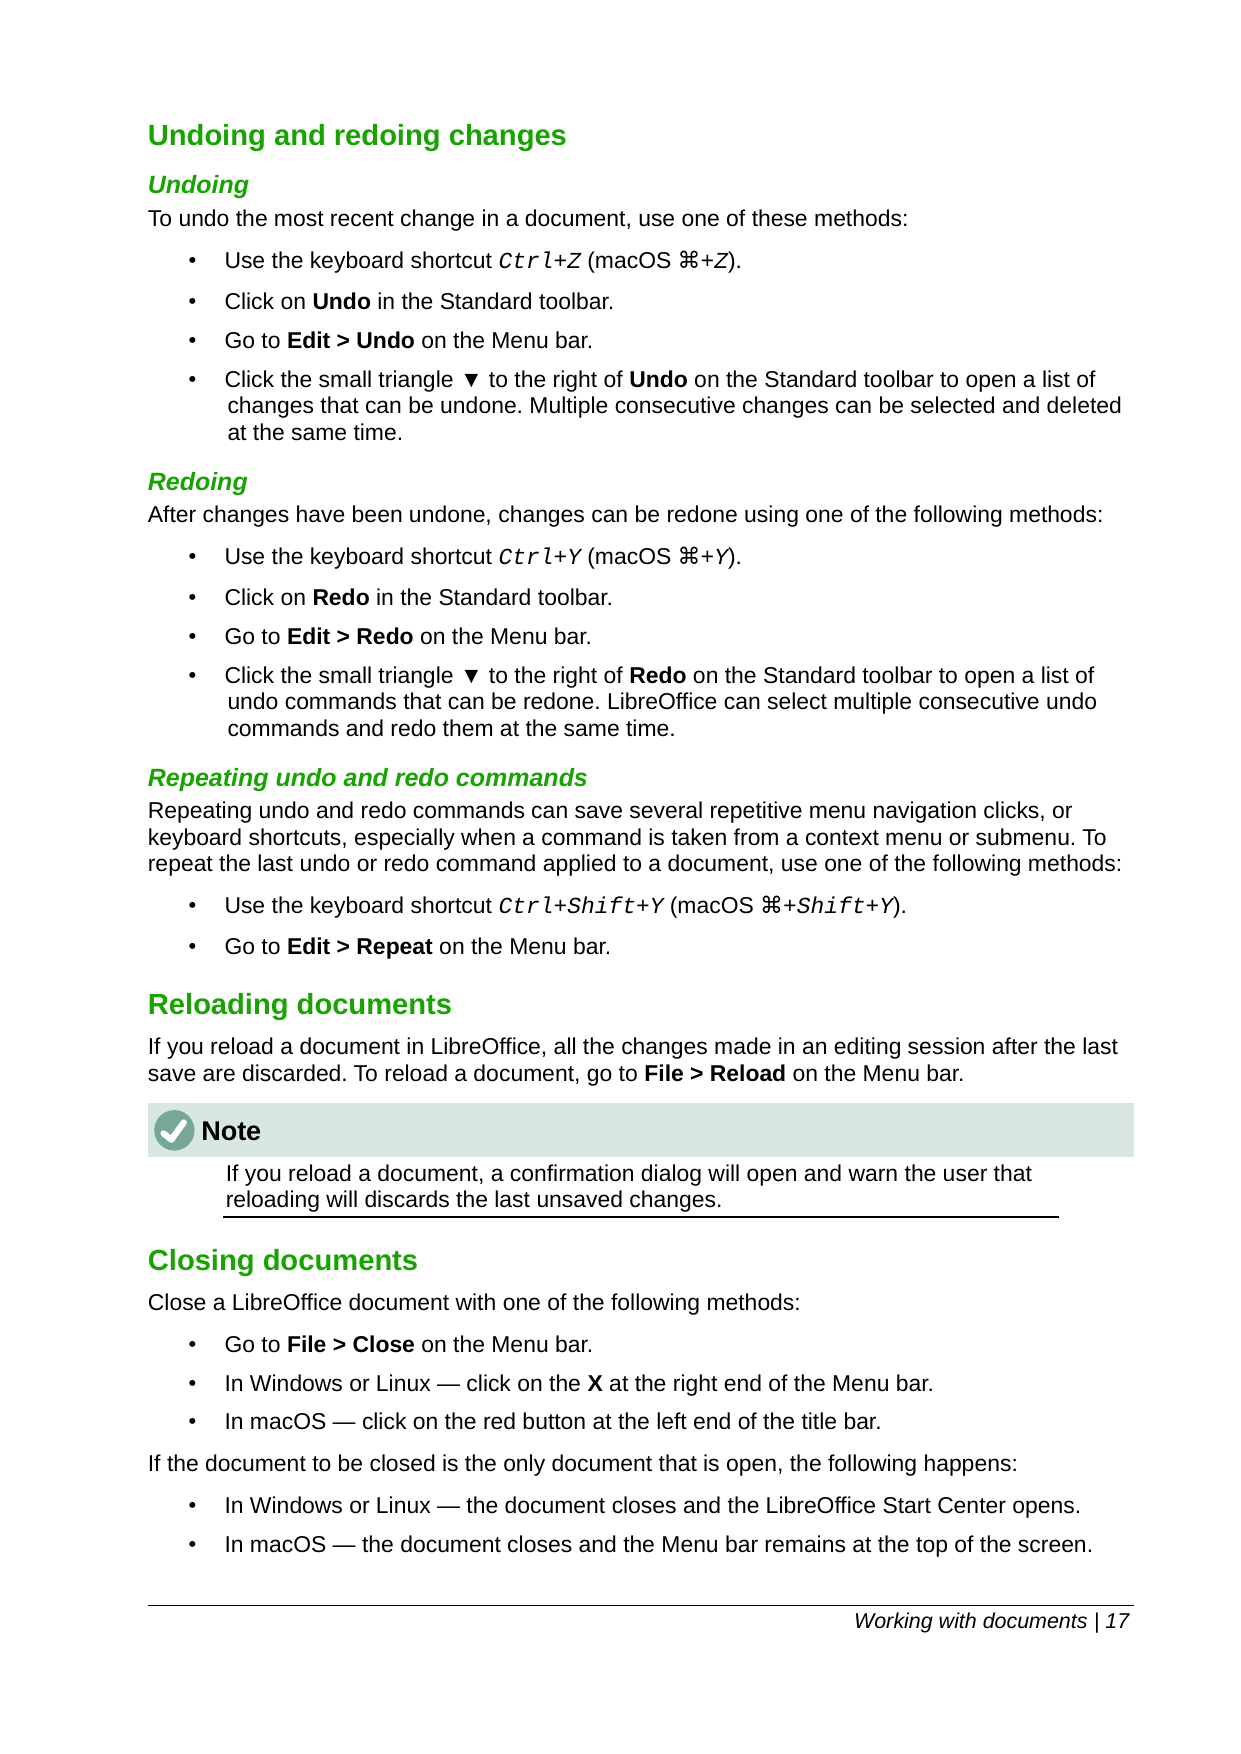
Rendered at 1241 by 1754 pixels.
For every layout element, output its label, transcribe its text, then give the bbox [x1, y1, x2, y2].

list Click the small triangle ▼ to the right of Undo on the Standard toolbar to open a list of changes that can be undone. Multiple consecutive changes can be selected and deleted at the same time. [185, 363, 1134, 448]
subtitle Repeating undo and redo commands [148, 762, 1134, 791]
text To undo the most recent change in a document, use one of these methods: [148, 205, 1134, 232]
subtitle Undoing and redoing changes [148, 118, 1134, 152]
text After changes have been undone, changes can be redone using one of the following methods: [148, 501, 1134, 528]
text If you reload a document in LibreOffice, all the changes made in an editing session after the last save are discarded. To reload a document, go to File > Reload on the Menu bar. [148, 1033, 1134, 1086]
text Repeating undo and redo commands can save several repetitive menu navigation clicks, or keyboard shortcuts, especially when a command is taken from a context menu or submenu. To repeat the last undo or redo command applied to a document, use one of the following methods: [148, 797, 1134, 877]
subtitle Note [148, 1103, 1134, 1157]
list In macOS — click on the red button at the left end of the title bar. [185, 1405, 1134, 1438]
list Go to Edit > Undo on the Menu bar. [185, 324, 1134, 353]
text If you reload a document, a confirmation dialog will open and warn the user that reloading will discards the last unsaved changes. [223, 1157, 1059, 1216]
list In macOS — the document closes and the Menu bar remains at the top of the screen. [185, 1528, 1134, 1560]
list Go to File > Close on the Menu bar. [185, 1328, 1134, 1357]
text If the document to be closed is the only document that is open, the following happens: [148, 1450, 1134, 1476]
list Click on Redo in the Standard toolbar. [185, 581, 1134, 610]
list Go to Edit > Repeat on the Menu bar. [185, 930, 1134, 962]
list Click the small triangle ▼ to the right of Redo on the Standard toolbar to open a list of undo commands that can be redone. LibreOffice can select multiple consecutive undo commands and redo them at the same time. [185, 659, 1134, 744]
list In Windows or Linux — the document closes and the LibreOffice Start Center opens. [185, 1489, 1134, 1518]
subtitle Undoing [148, 170, 1134, 199]
list Go to Edit > Redo on the Menu bar. [185, 620, 1134, 649]
list Click on Undo in the Standard toolbar. [185, 285, 1134, 314]
list Use the keyboard shortcut Ctrl+Shift+Y (macOS ⌘+Shift+Y). [185, 889, 1134, 920]
text Close a LibreOffice document with one of the following methods: [148, 1289, 1134, 1315]
list In Windows or Linux — click on the X at the right end of the Menu bar. [185, 1367, 1134, 1396]
subtitle Closing documents [148, 1243, 1134, 1276]
list Use the keyboard shortcut Ctrl+Z (macOS ⌘+Z). [185, 244, 1134, 276]
list Use the keyboard shortcut Ctrl+Y (macOS ⌘+Y). [185, 540, 1134, 572]
subtitle Reloading documents [148, 987, 1134, 1021]
subtitle Redoing [148, 466, 1134, 495]
